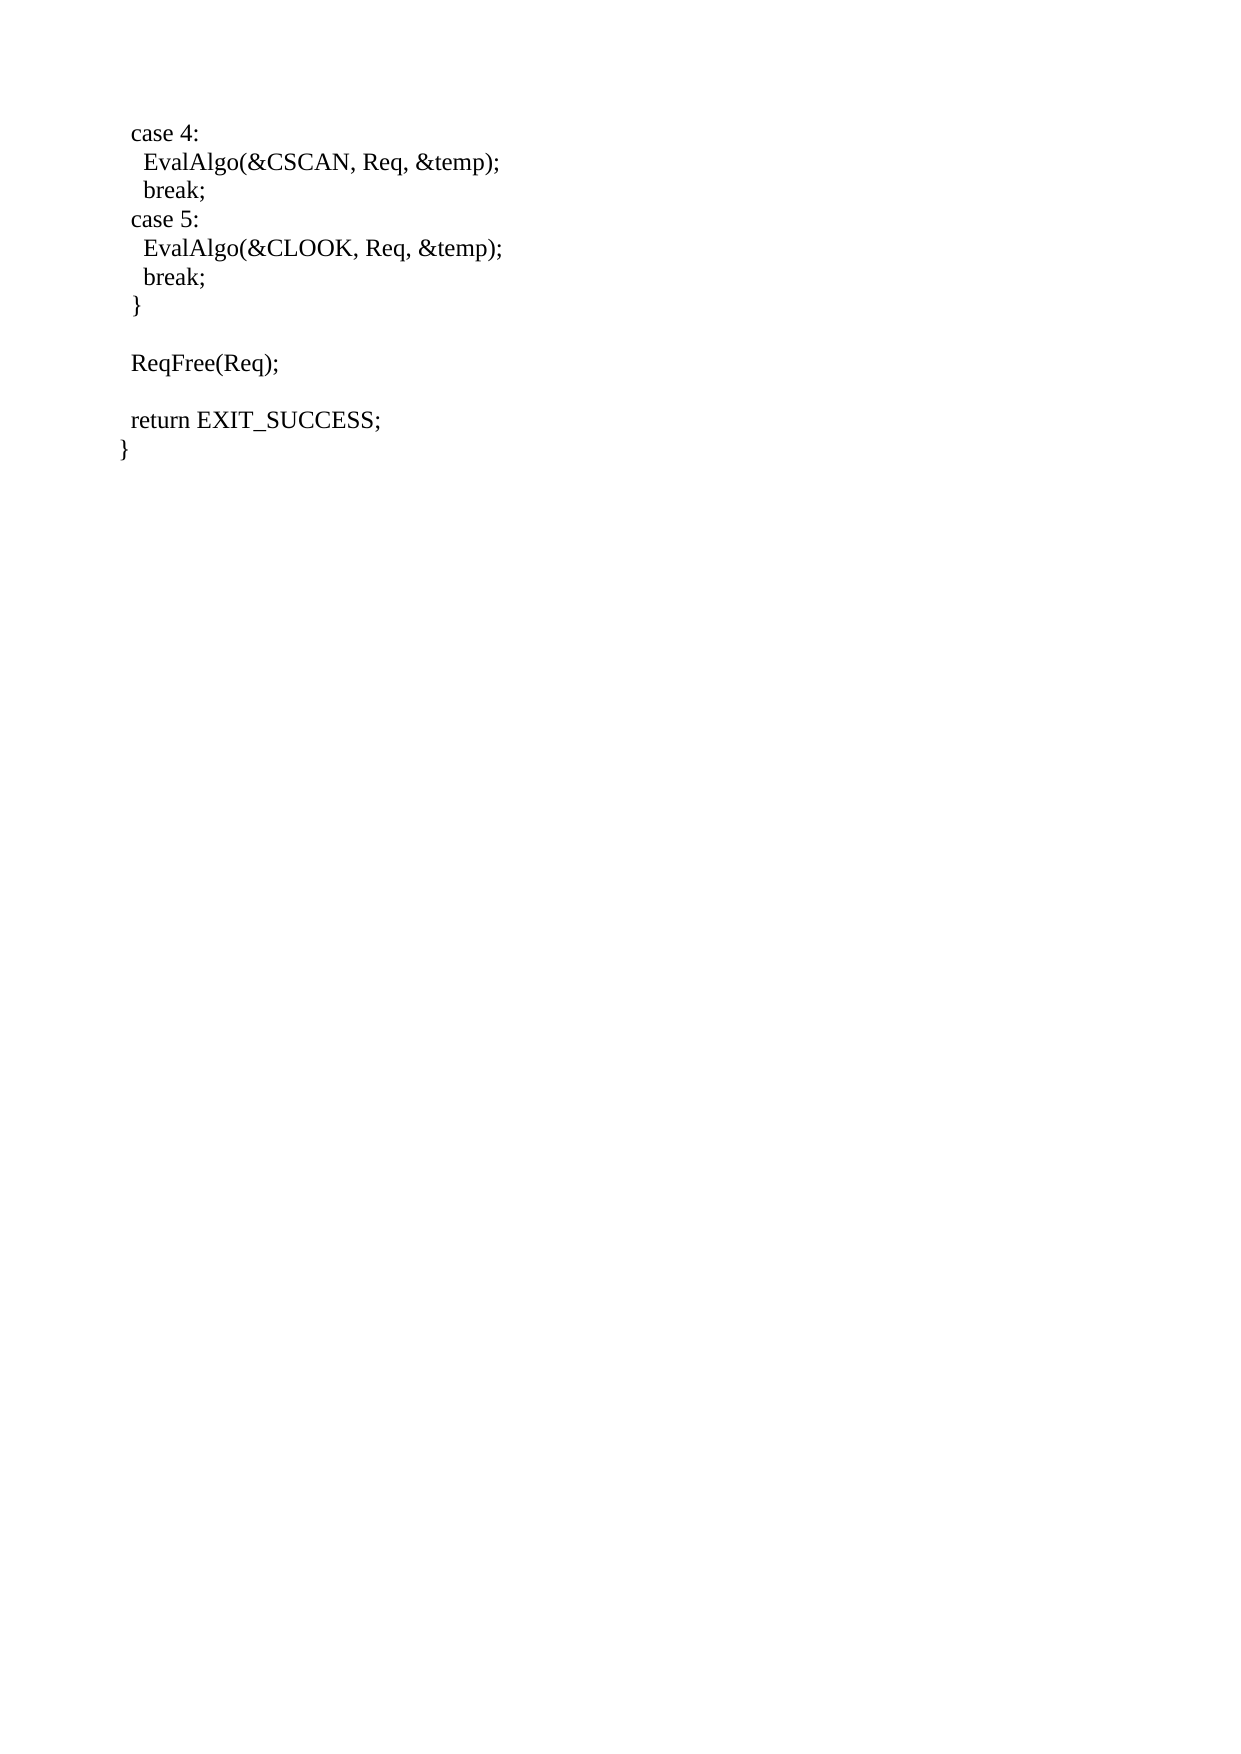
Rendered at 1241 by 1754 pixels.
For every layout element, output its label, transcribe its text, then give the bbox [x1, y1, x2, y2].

text case 5: [118, 204, 1122, 233]
text case 4: [118, 118, 1122, 147]
text return EXIT_SUCCESS; [118, 406, 1122, 434]
text break; [118, 176, 1122, 204]
text ReqFree(Req); [118, 348, 1122, 377]
text EvalAlgo(&CLOOK, Req, &temp); [118, 233, 1122, 262]
text break; [118, 262, 1122, 291]
text } [118, 434, 1122, 463]
text EvalAlgo(&CSCAN, Req, &temp); [118, 147, 1122, 176]
text } [118, 291, 1122, 319]
